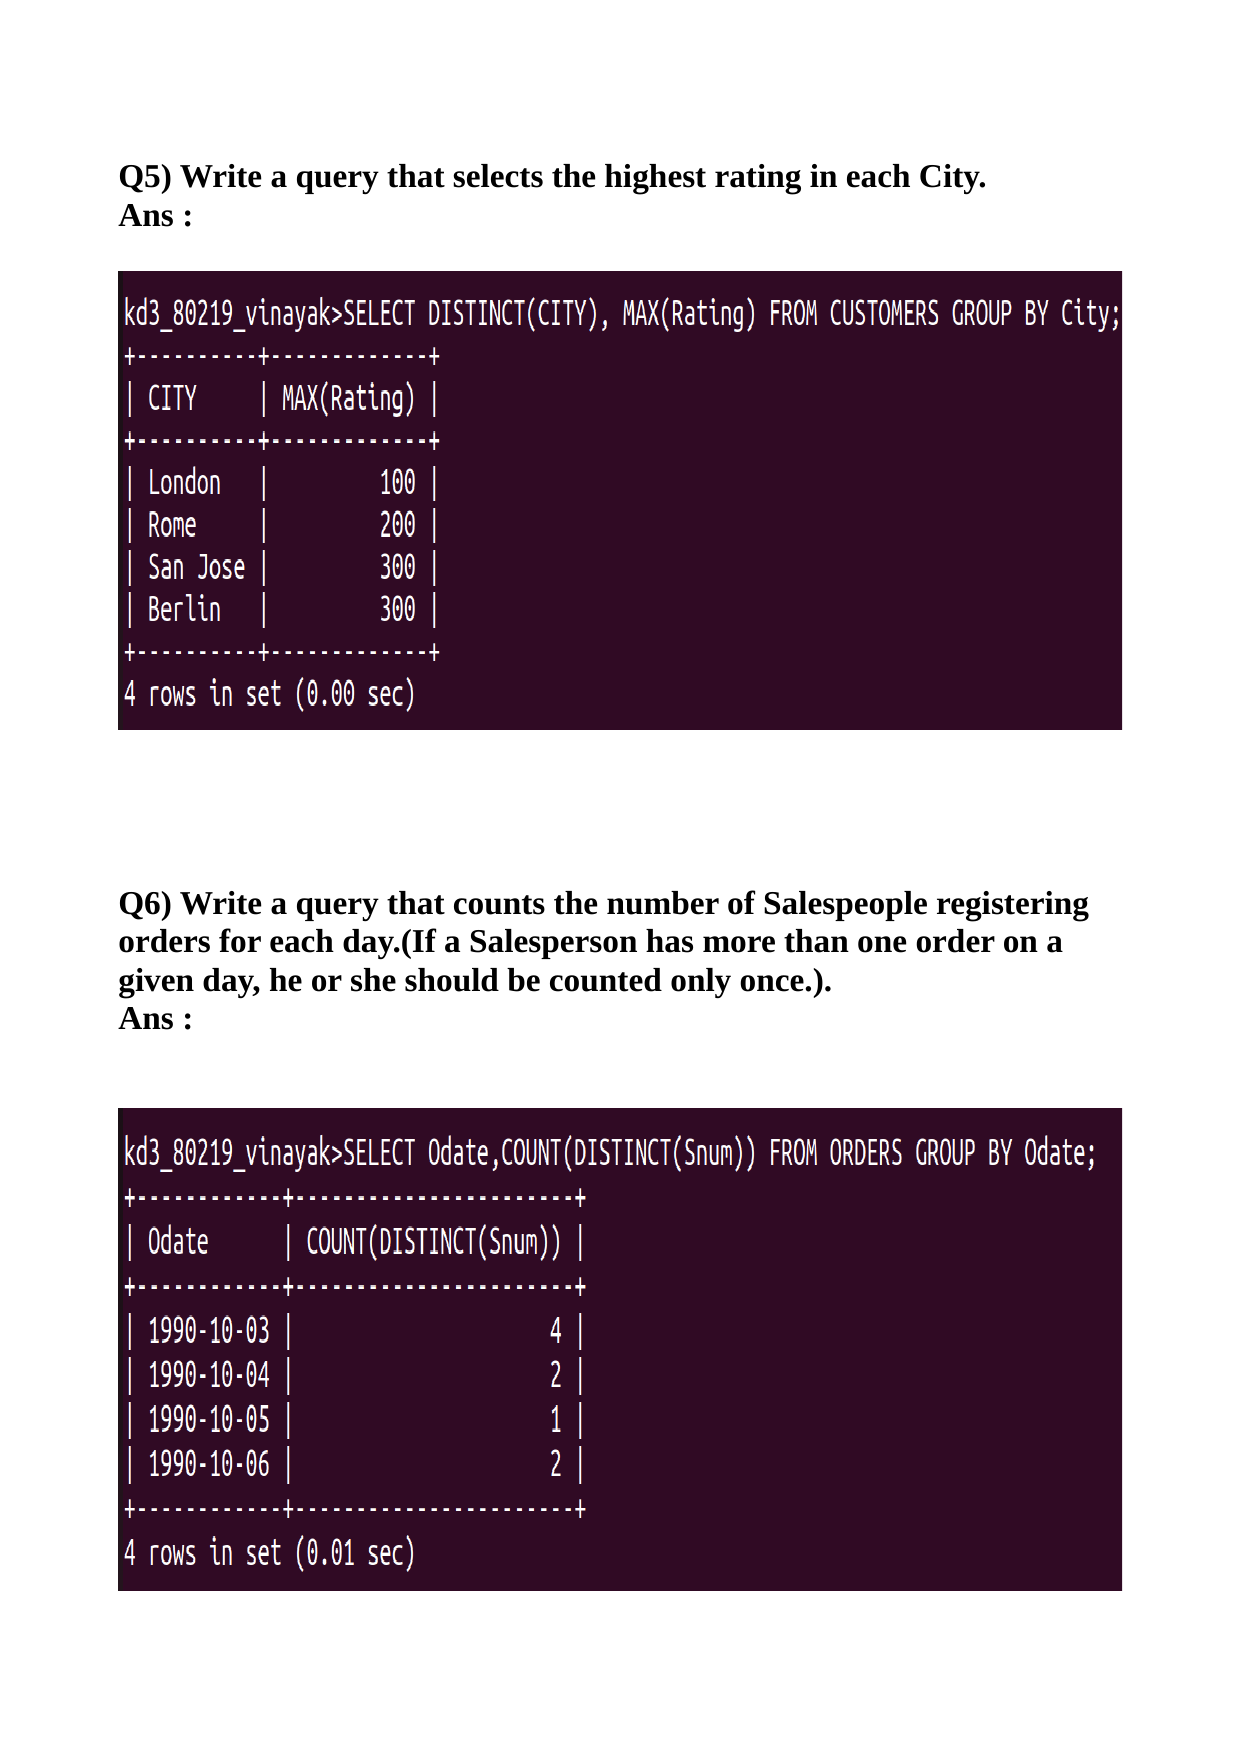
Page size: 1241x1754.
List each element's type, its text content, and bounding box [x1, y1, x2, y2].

text Ans : [118, 195, 1122, 233]
text Q5) Write a query that selects the highest rating in each City. [118, 156, 1122, 195]
text Q6) Write a query that counts the number of Salespeople registering orders for each day.(If a Salesperson has more than one order on a given day, he or she should be counted only once.). [118, 883, 1122, 998]
text Ans : [118, 998, 1122, 1037]
picture [118, 1108, 1123, 1591]
picture [118, 271, 1123, 730]
